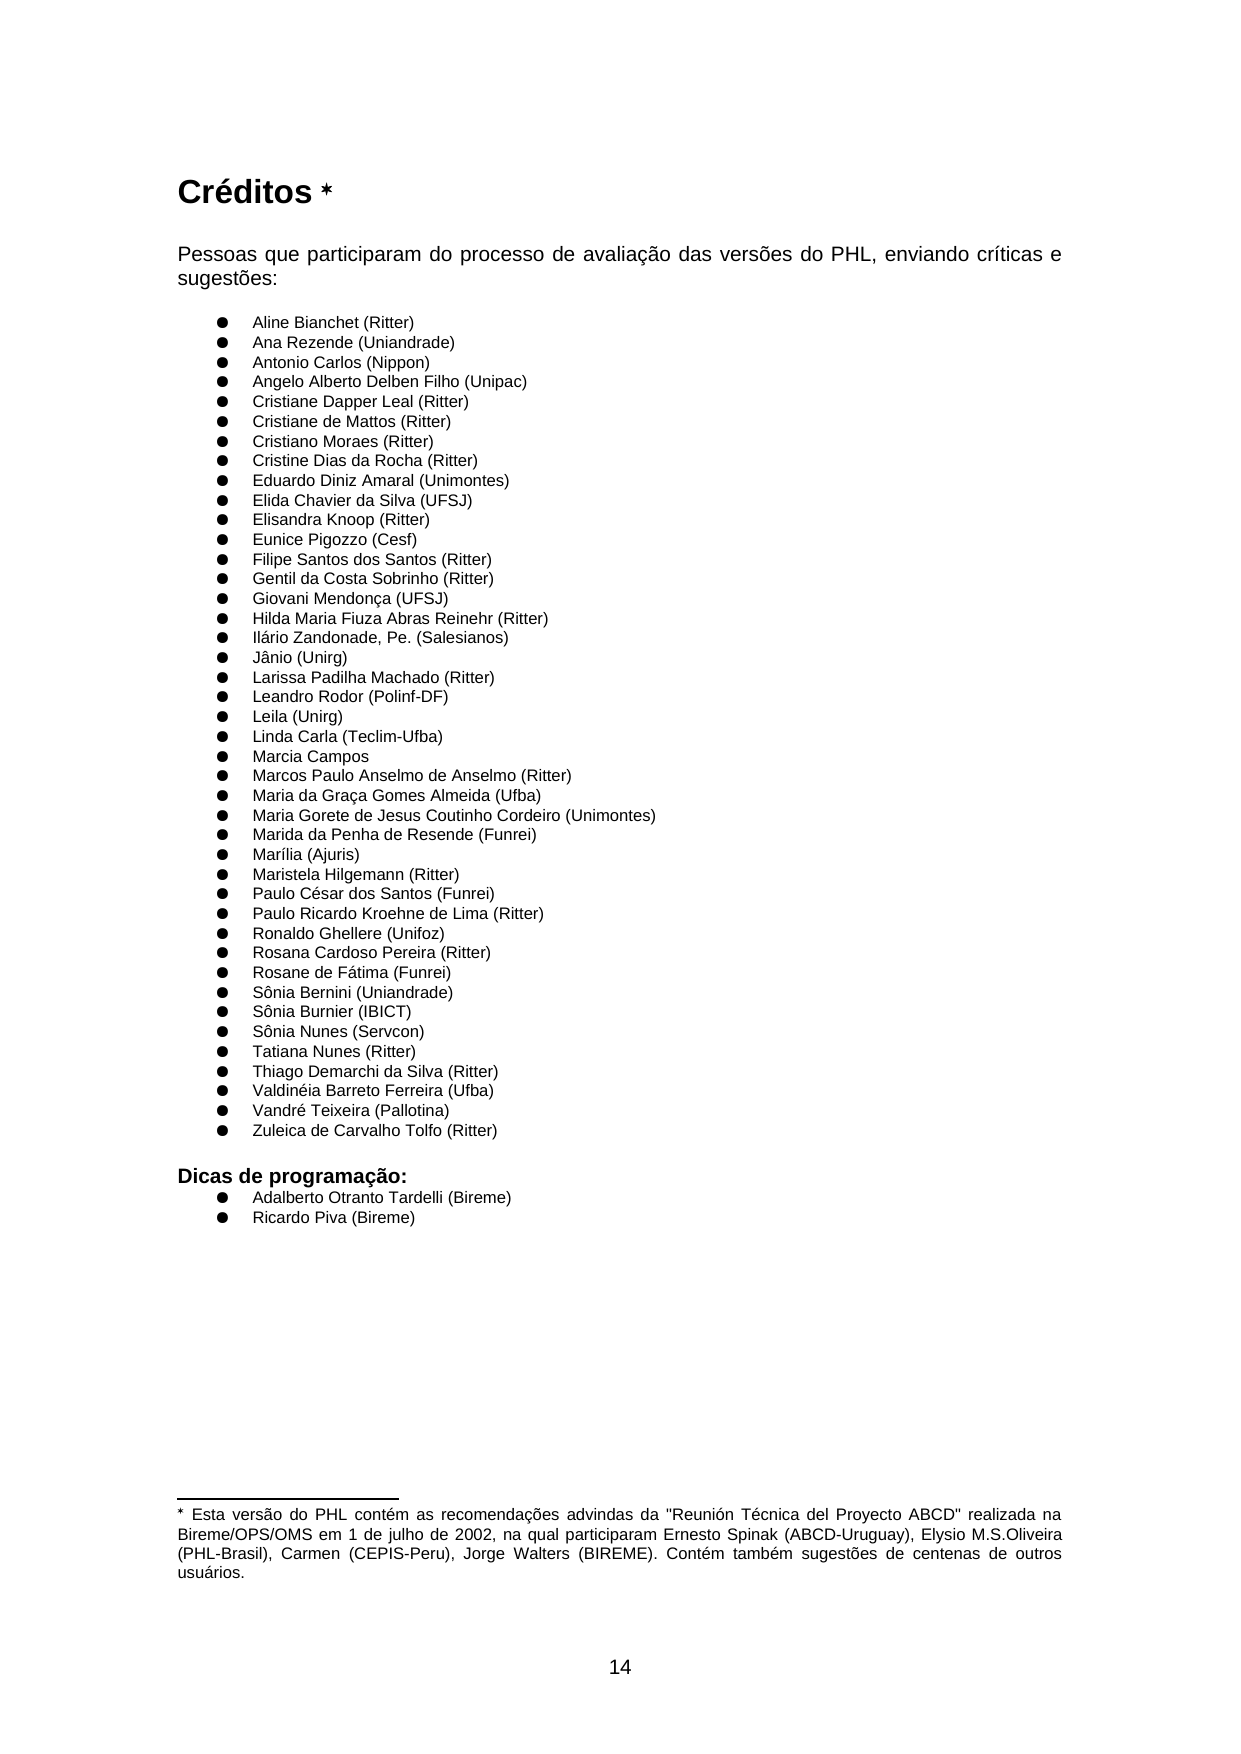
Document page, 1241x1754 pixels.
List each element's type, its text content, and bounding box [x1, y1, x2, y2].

list Linda Carla (Teclim-Ufba) [215, 727, 1063, 746]
list Sônia Burnier (IBICT) [215, 1002, 1063, 1022]
list Marcos Paulo Anselmo de Anselmo (Ritter) [215, 766, 1063, 786]
list Paulo César dos Santos (Funrei) [215, 884, 1063, 904]
list Giovani Mendonça (UFSJ) [215, 589, 1063, 608]
list Tatiana Nunes (Ritter) [215, 1042, 1063, 1061]
list Maria Gorete de Jesus Coutinho Cordeiro (Unimontes) [215, 805, 1063, 825]
list Ana Rezende (Uniandrade) [215, 333, 1063, 353]
list Larissa Padilha Machado (Ritter) [215, 668, 1063, 687]
subtitle Créditos [177, 173, 1063, 211]
list Antonio Carlos (Nippon) [215, 353, 1063, 372]
list Thiago Demarchi da Silva (Ritter) [215, 1061, 1063, 1081]
text Dicas de programação: [177, 1164, 1063, 1188]
list Eunice Pigozzo (Cesf) [215, 530, 1063, 549]
list Marcia Campos [215, 746, 1063, 766]
list Zuleica de Carvalho Tolfo (Ritter) [215, 1120, 1063, 1140]
list Gentil da Costa Sobrinho (Ritter) [215, 569, 1063, 589]
list Sônia Nunes (Servcon) [215, 1022, 1063, 1042]
list Cristiano Moraes (Ritter) [215, 431, 1063, 451]
list Paulo Ricardo Kroehne de Lima (Ritter) [215, 904, 1063, 923]
list Eduardo Diniz Amaral (Unimontes) [215, 471, 1063, 490]
list Maristela Hilgemann (Ritter) [215, 864, 1063, 884]
list Cristine Dias da Rocha (Ritter) [215, 451, 1063, 471]
list Rosana Cardoso Pereira (Ritter) [215, 943, 1063, 963]
list Maria da Graça Gomes Almeida (Ufba) [215, 786, 1063, 805]
list Marília (Ajuris) [215, 845, 1063, 864]
list Ricardo Piva (Bireme) [215, 1208, 1063, 1227]
list Ronaldo Ghellere (Unifoz) [215, 923, 1063, 943]
list Angelo Alberto Delben Filho (Unipac) [215, 372, 1063, 392]
list Cristiane Dapper Leal (Ritter) [215, 392, 1063, 412]
list Vandré Teixeira (Pallotina) [215, 1101, 1063, 1120]
list Elida Chavier da Silva (UFSJ) [215, 490, 1063, 510]
list Jânio (Unirg) [215, 648, 1063, 668]
text Esta versão do PHL contém as recomendações advindas da "Reunión Técnica del Proyecto ABCD" realizada na Bireme/OPS/OMS em 1 de julho de 2002, na qual participaram Ernesto Spinak (ABCD-Uruguay), Elysio M.S.Oliveira (PHL-Brasil), Carmen (CEPIS-Peru), Jorge Walters (BIREME). Contém também sugestões de centenas de outros usuários. [177, 1505, 1063, 1582]
list Leila (Unirg) [215, 707, 1063, 727]
text Pessoas que participaram do processo de avaliação das versões do PHL, enviando críticas e sugestões: [177, 241, 1063, 289]
list Leandro Rodor (Polinf-DF) [215, 687, 1063, 707]
list Adalberto Otranto Tardelli (Bireme) [215, 1188, 1063, 1208]
list Ilário Zandonade, Pe. (Salesianos) [215, 628, 1063, 648]
list Rosane de Fátima (Funrei) [215, 963, 1063, 983]
list Aline Bianchet (Ritter) [215, 313, 1063, 333]
list Sônia Bernini (Uniandrade) [215, 983, 1063, 1002]
list Elisandra Knoop (Ritter) [215, 510, 1063, 530]
list Marida da Penha de Resende (Funrei) [215, 825, 1063, 845]
list Filipe Santos dos Santos (Ritter) [215, 549, 1063, 569]
list Hilda Maria Fiuza Abras Reinehr (Ritter) [215, 608, 1063, 628]
list Valdinéia Barreto Ferreira (Ufba) [215, 1081, 1063, 1101]
list Cristiane de Mattos (Ritter) [215, 412, 1063, 431]
